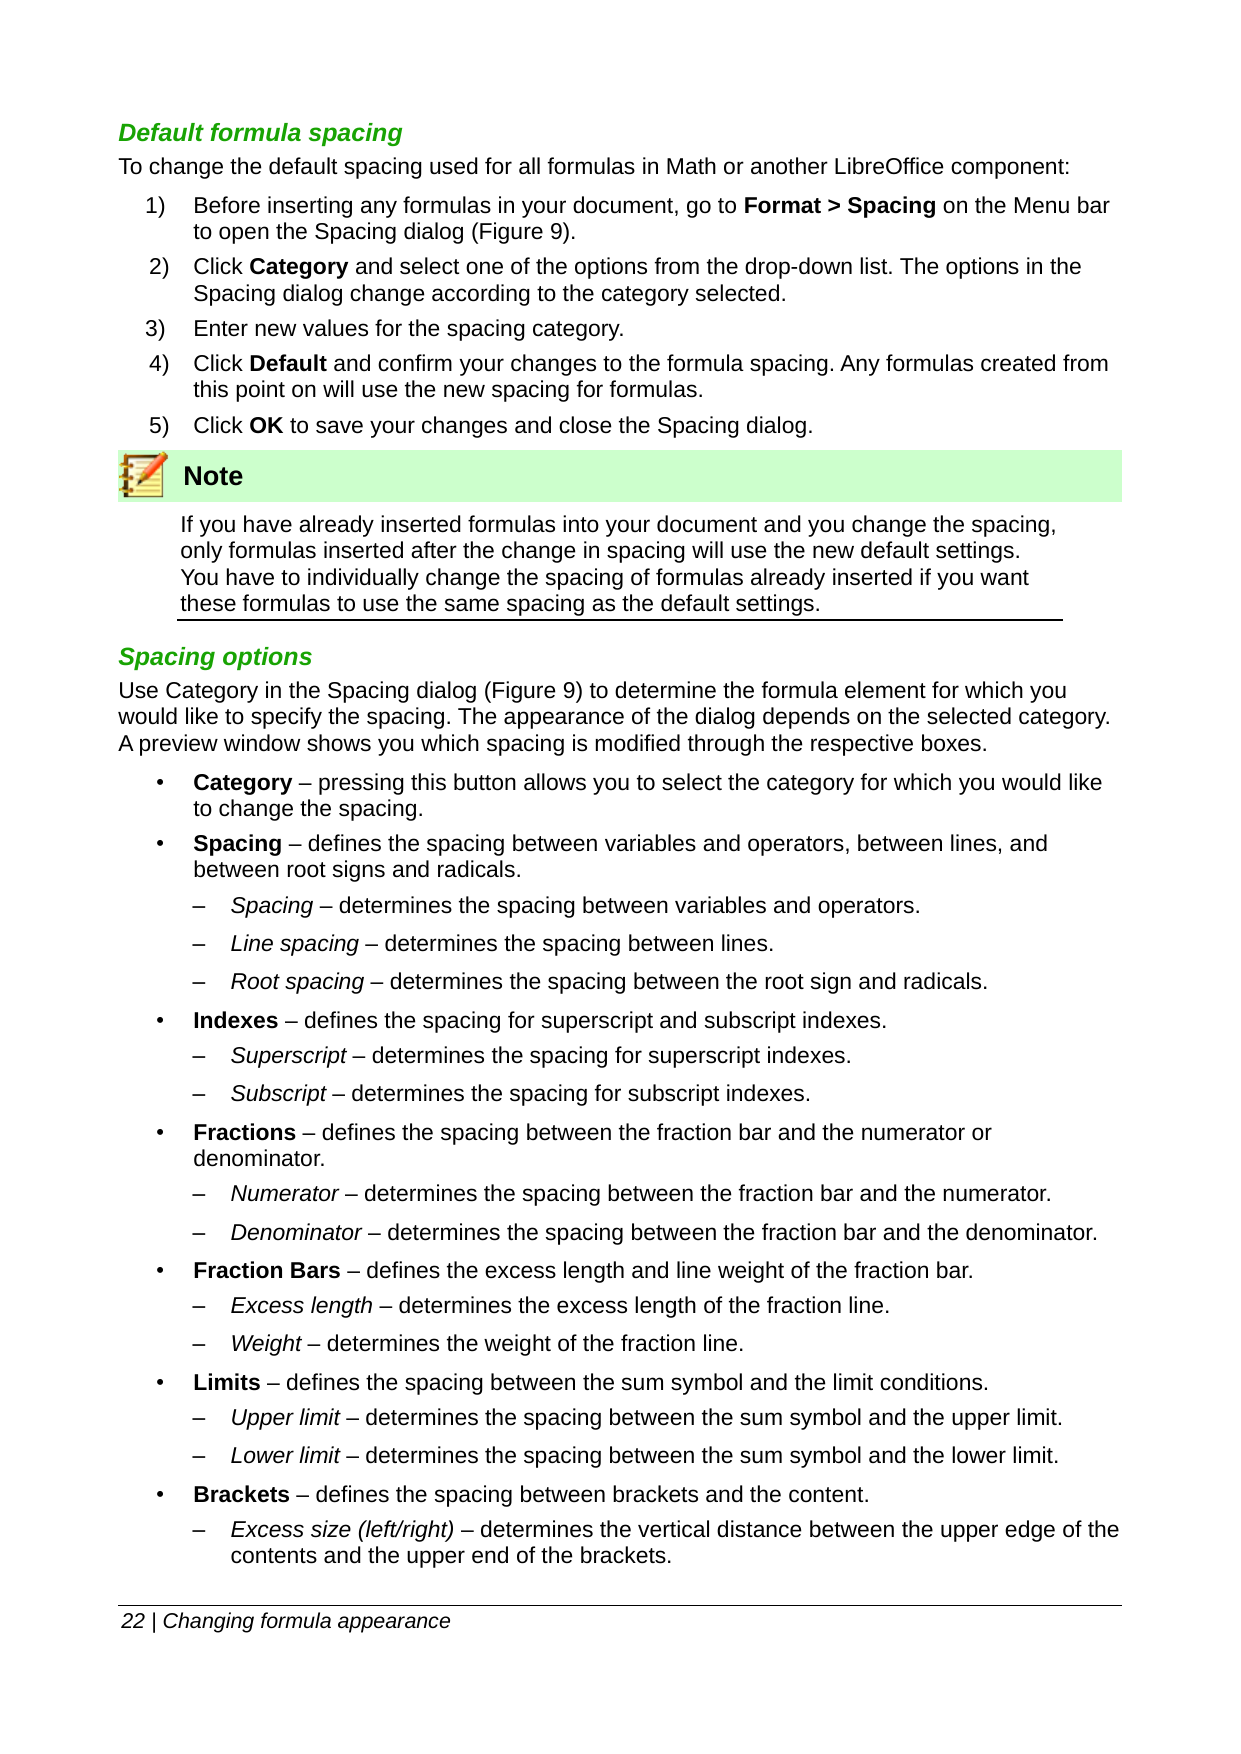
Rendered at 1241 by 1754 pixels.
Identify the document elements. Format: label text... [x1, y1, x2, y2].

list Subscript – determines the spacing for subscript indexes. [192, 1080, 1122, 1107]
list Numerator – determines the spacing between the fraction bar and the numerator. [192, 1180, 1122, 1206]
list Brackets – defines the spacing between brackets and the content. [156, 1481, 1122, 1507]
list Before inserting any formulas in your document, go to Format > Spacing on the Menu bar to open the Spacing dialog (Figure 9). [165, 192, 1122, 244]
text To change the default spacing used for all formulas in Math or another LibreOffice component: [118, 153, 1122, 179]
text Use Category in the Spacing dialog (Figure 9) to determine the formula element for which you would like to specify the spacing. The appearance of the dialog depends on the selected category. A preview window shows you which spacing is modified through the respective boxes. [118, 677, 1122, 756]
list Excess length – determines the excess length of the fraction line. [192, 1292, 1122, 1318]
list Lower limit – determines the spacing between the sum symbol and the lower limit. [192, 1442, 1122, 1468]
subtitle Note [118, 450, 1122, 502]
list Denominator – determines the spacing between the fraction bar and the denominator. [192, 1218, 1122, 1245]
list Limits – defines the spacing between the sum symbol and the limit conditions. [156, 1369, 1122, 1395]
list Spacing – defines the spacing between variables and operators, between lines, and between root signs and radicals. [156, 830, 1122, 883]
list Root spacing – determines the spacing between the root sign and radicals. [192, 968, 1122, 995]
subtitle Spacing options [118, 642, 1122, 671]
list Superscript – determines the spacing for superscript indexes. [192, 1042, 1122, 1068]
list Click Category and select one of the options from the drop-down list. The options in the Spacing dialog change according to the category selected. [169, 253, 1122, 306]
list Fractions – defines the spacing between the fraction bar and the numerator or denominator. [156, 1118, 1122, 1171]
list Line spacing – determines the spacing between lines. [192, 930, 1122, 956]
list Fraction Bars – defines the excess length and line weight of the fraction bar. [156, 1257, 1122, 1283]
list Spacing – determines the spacing between variables and operators. [192, 892, 1122, 918]
list Click Default and confirm your changes to the formula spacing. Any formulas created from this point on will use the new spacing for formulas. [169, 350, 1122, 403]
list Category – pressing this button allows you to select the category for which you would like to change the spacing. [156, 768, 1122, 821]
list Enter new values for the spacing category. [165, 315, 1122, 341]
list Click OK to save your changes and close the Spacing dialog. [169, 412, 1122, 438]
subtitle Default formula spacing [118, 118, 1122, 147]
text If you have already inserted formulas into your document and you change the spacing, only formulas inserted after the change in spacing will use the new default settings. You have to individually change the spacing of formulas already inserted if you want these formulas to use the same spacing as the default settings. [177, 508, 1063, 619]
list Indexes – defines the spacing for superscript and subscript indexes. [156, 1007, 1122, 1033]
list Upper limit – determines the spacing between the sum symbol and the upper limit. [192, 1404, 1122, 1430]
list Weight – determines the weight of the fraction line. [192, 1330, 1122, 1357]
list Excess size (left/right) – determines the vertical distance between the upper edge of the contents and the upper end of the brackets. [192, 1516, 1122, 1568]
picture [119, 450, 170, 501]
